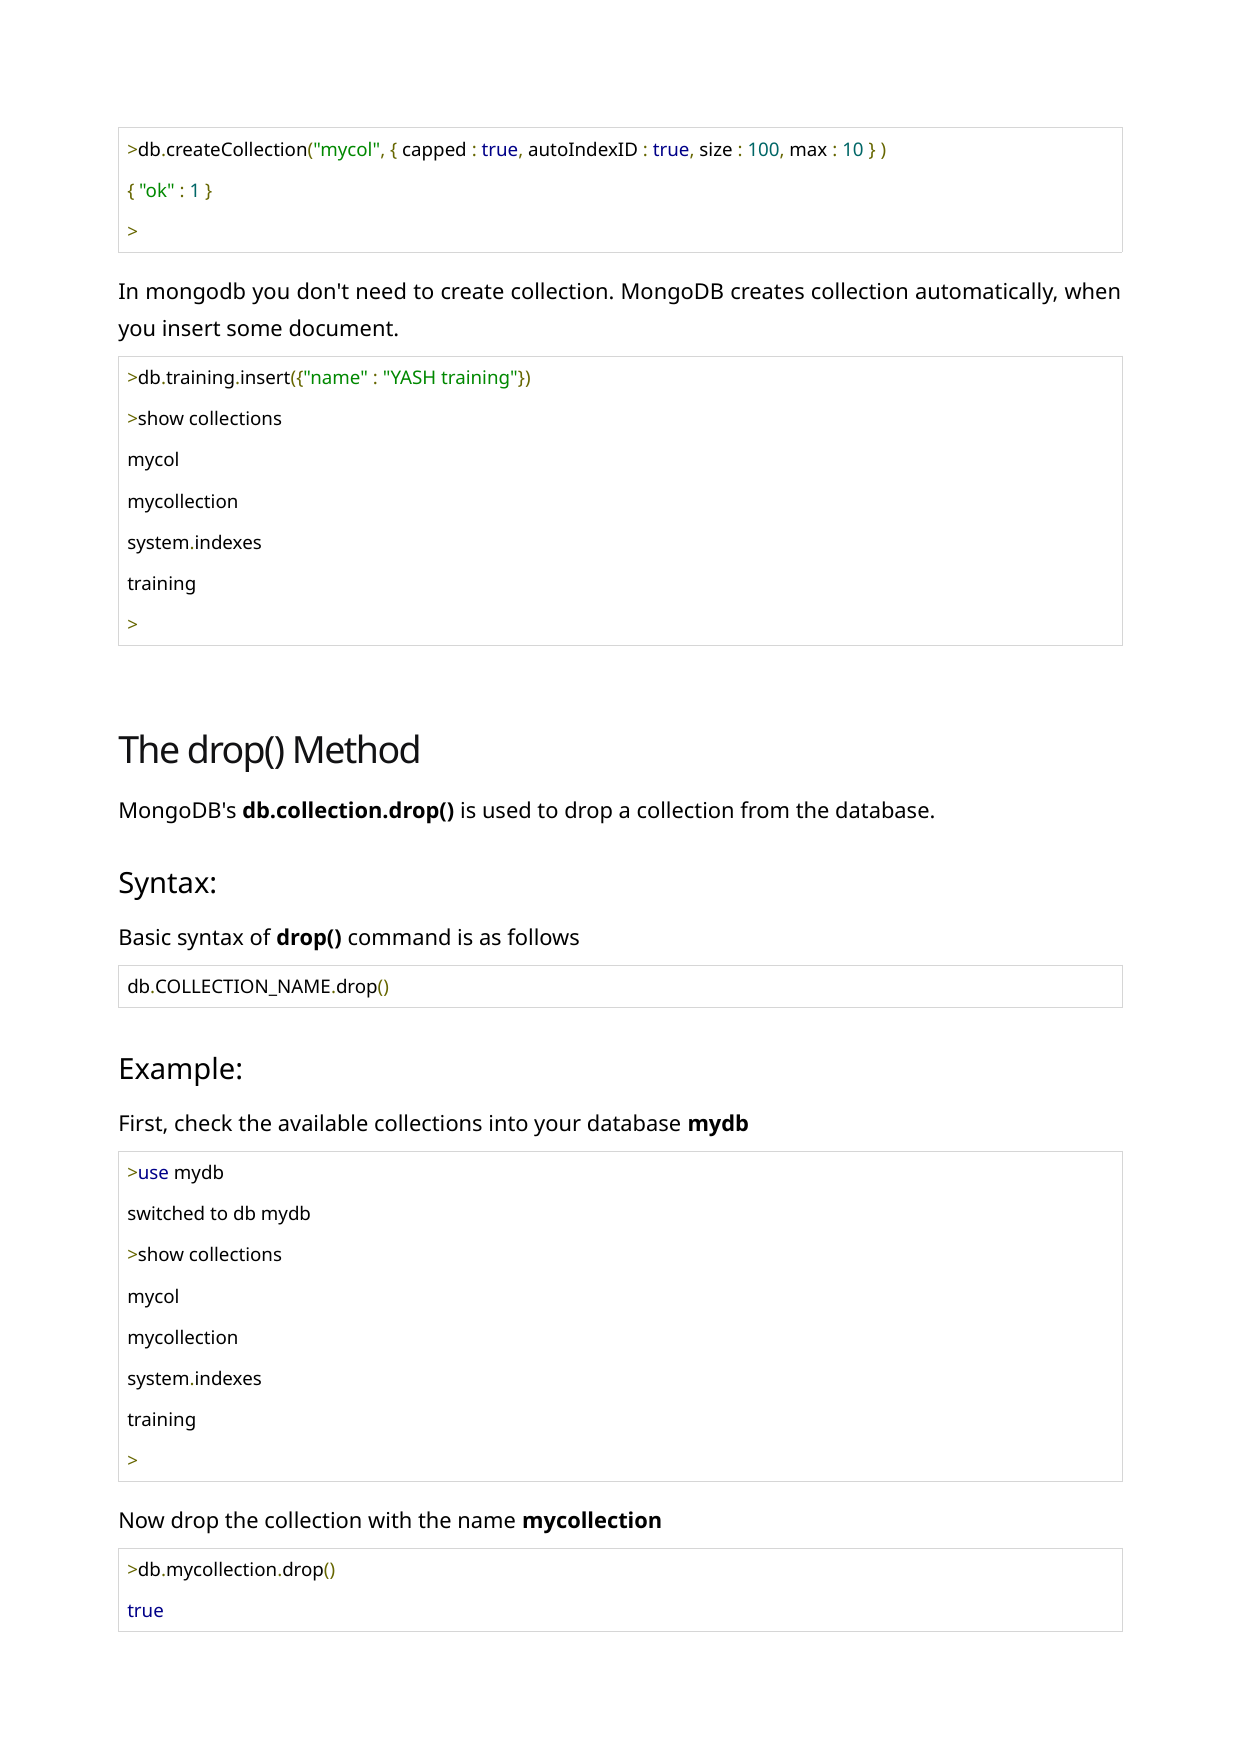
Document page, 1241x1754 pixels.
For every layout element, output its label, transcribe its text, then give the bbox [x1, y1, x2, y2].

text Basic syntax of drop() command is as follows [118, 914, 1122, 952]
text In mongodb you don't need to create collection. MongoDB creates collection automatically, when you insert some document. [118, 268, 1122, 343]
text system.indexes [119, 520, 1122, 554]
text switched to db mydb [119, 1192, 1122, 1226]
subtitle Example: [118, 1048, 1122, 1088]
text training [119, 1397, 1122, 1432]
text Now drop the collection with the name mycollection [118, 1497, 1122, 1535]
text First, check the available collections into your database mydb [118, 1101, 1122, 1138]
text >db.training.insert({"name" : "YASH training"}) [119, 357, 1122, 390]
text true [119, 1589, 1122, 1631]
subtitle The drop() Method [118, 724, 1122, 775]
text system.indexes [119, 1356, 1122, 1391]
text mycollection [119, 479, 1122, 513]
text >db.mycollection.drop() [119, 1549, 1122, 1582]
text > [119, 209, 1122, 252]
text > [119, 602, 1122, 645]
text { "ok" : 1 } [119, 168, 1122, 202]
text >show collections [119, 1233, 1122, 1267]
text training [119, 561, 1122, 596]
text mycollection [119, 1315, 1122, 1349]
text mycol [119, 1274, 1122, 1308]
text >db.createCollection("mycol", { capped : true, autoIndexID : true, size : 100, max : 10 } ) [119, 128, 1122, 161]
subtitle Syntax: [118, 862, 1122, 902]
text db.COLLECTION_NAME.drop() [119, 966, 1122, 1007]
text MongoDB's db.collection.drop() is used to drop a collection from the database. [118, 787, 1122, 825]
text >show collections [119, 397, 1122, 431]
text > [119, 1439, 1122, 1481]
text mycol [119, 438, 1122, 472]
text >use mydb [119, 1152, 1122, 1185]
